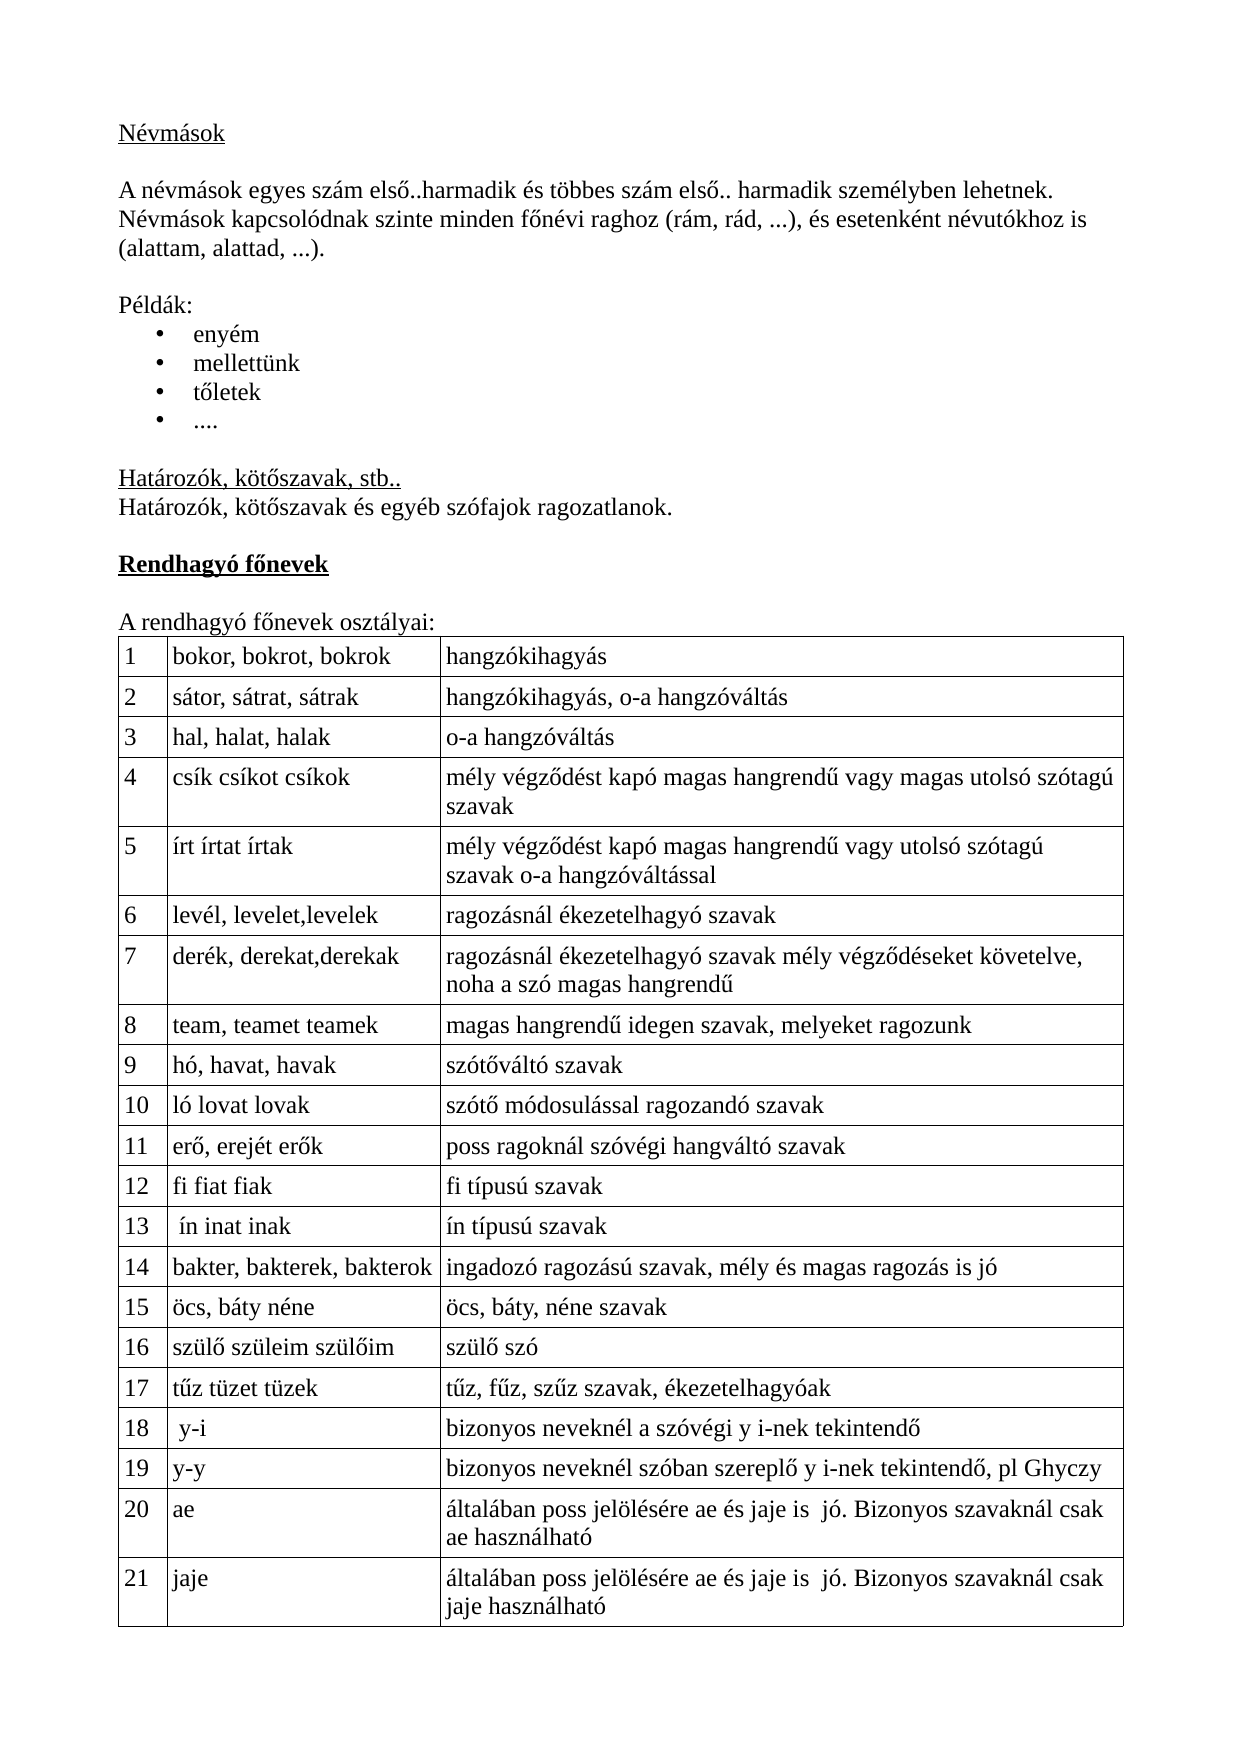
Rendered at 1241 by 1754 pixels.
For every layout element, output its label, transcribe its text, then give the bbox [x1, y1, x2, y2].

table_cell 9 [119, 1045, 167, 1085]
table_cell 13 [119, 1207, 167, 1246]
table_cell fi típusú szavak [441, 1166, 1123, 1206]
table_cell ragozásnál ékezetelhagyó szavak [441, 896, 1123, 935]
table_cell 10 [119, 1086, 167, 1125]
table_cell ín inat inak [168, 1207, 440, 1246]
table_cell 19 [119, 1449, 167, 1488]
text Határozók, kötőszavak, stb.. [118, 463, 1122, 492]
table_cell poss ragoknál szóvégi hangváltó szavak [441, 1126, 1123, 1165]
table_cell írt írtat írtak [168, 827, 440, 895]
table_cell bizonyos neveknél szóban szereplő y i-nek tekintendő, pl Ghyczy [441, 1449, 1123, 1488]
table_cell jaje [168, 1558, 440, 1626]
table_cell öcs, báty néne [168, 1287, 440, 1327]
table_header bokor, bokrot, bokrok [168, 637, 440, 676]
table_cell 14 [119, 1247, 167, 1286]
table_cell y-i [168, 1408, 440, 1447]
list .... [156, 406, 1122, 434]
text Névmások [118, 118, 1122, 147]
table_cell 11 [119, 1126, 167, 1165]
table_cell 21 [119, 1558, 167, 1626]
table_cell 3 [119, 717, 167, 757]
table_cell ló lovat lovak [168, 1086, 440, 1125]
table_cell 2 [119, 677, 167, 716]
table_cell o-a hangzóváltás [441, 717, 1123, 757]
table_cell mély végződést kapó magas hangrendű vagy magas utolsó szótagú szavak [441, 758, 1123, 826]
table_cell y-y [168, 1449, 440, 1488]
table_cell 7 [119, 936, 167, 1004]
table_cell ae [168, 1489, 440, 1557]
table_header 1 [119, 637, 167, 676]
table_cell 16 [119, 1328, 167, 1367]
table_cell általában poss jelölésére ae és jaje is jó. Bizonyos szavaknál csak jaje használható [441, 1558, 1123, 1626]
table_cell magas hangrendű idegen szavak, melyeket ragozunk [441, 1005, 1123, 1044]
table_cell ragozásnál ékezetelhagyó szavak mély végződéseket követelve, noha a szó magas hangrendű [441, 936, 1123, 1004]
table_cell tűz, fűz, szűz szavak, ékezetelhagyóak [441, 1368, 1123, 1407]
text Határozók, kötőszavak és egyéb szófajok ragozatlanok. [118, 492, 1122, 521]
table_cell fi fiat fiak [168, 1166, 440, 1206]
table_cell 15 [119, 1287, 167, 1327]
table_cell hal, halat, halak [168, 717, 440, 757]
table_cell erő, erejét erők [168, 1126, 440, 1165]
table_cell 8 [119, 1005, 167, 1044]
table_cell 5 [119, 827, 167, 895]
table_cell 4 [119, 758, 167, 826]
table_cell 12 [119, 1166, 167, 1206]
table_header hangzókihagyás [441, 637, 1123, 676]
list enyém [156, 319, 1122, 348]
text A névmások egyes szám első..harmadik és többes szám első.. harmadik személyben lehetnek. Névmások kapcsolódnak szinte minden főnévi raghoz (rám, rád, ...), és esetenként névutókhoz is (alattam, alattad, ...). [118, 176, 1122, 262]
table_cell mély végződést kapó magas hangrendű vagy utolsó szótagú szavak o-a hangzóváltással [441, 827, 1123, 895]
list mellettünk [156, 348, 1122, 377]
table_cell tűz tüzet tüzek [168, 1368, 440, 1407]
table_cell sátor, sátrat, sátrak [168, 677, 440, 716]
table_cell öcs, báty, néne szavak [441, 1287, 1123, 1327]
table_cell szótő módosulással ragozandó szavak [441, 1086, 1123, 1125]
table_cell csík csíkot csíkok [168, 758, 440, 826]
text A rendhagyó főnevek osztályai: [118, 607, 1122, 636]
table_cell bakter, bakterek, bakterok [168, 1247, 440, 1286]
table_cell szülő szó [441, 1328, 1123, 1367]
table_cell bizonyos neveknél a szóvégi y i-nek tekintendő [441, 1408, 1123, 1447]
table_cell derék, derekat,derekak [168, 936, 440, 1004]
table_cell levél, levelet,levelek [168, 896, 440, 935]
table_cell team, teamet teamek [168, 1005, 440, 1044]
table_cell szótőváltó szavak [441, 1045, 1123, 1085]
text Rendhagyó főnevek [118, 549, 1122, 578]
table_cell szülő szüleim szülőim [168, 1328, 440, 1367]
table_cell 18 [119, 1408, 167, 1447]
table_cell 6 [119, 896, 167, 935]
table_cell 17 [119, 1368, 167, 1407]
table_cell ín típusú szavak [441, 1207, 1123, 1246]
table_cell ingadozó ragozású szavak, mély és magas ragozás is jó [441, 1247, 1123, 1286]
list tőletek [156, 377, 1122, 406]
table_cell 20 [119, 1489, 167, 1557]
table_cell hó, havat, havak [168, 1045, 440, 1085]
table_cell általában poss jelölésére ae és jaje is jó. Bizonyos szavaknál csak ae használható [441, 1489, 1123, 1557]
table_cell hangzókihagyás, o-a hangzóváltás [441, 677, 1123, 716]
text Példák: [118, 291, 1122, 319]
